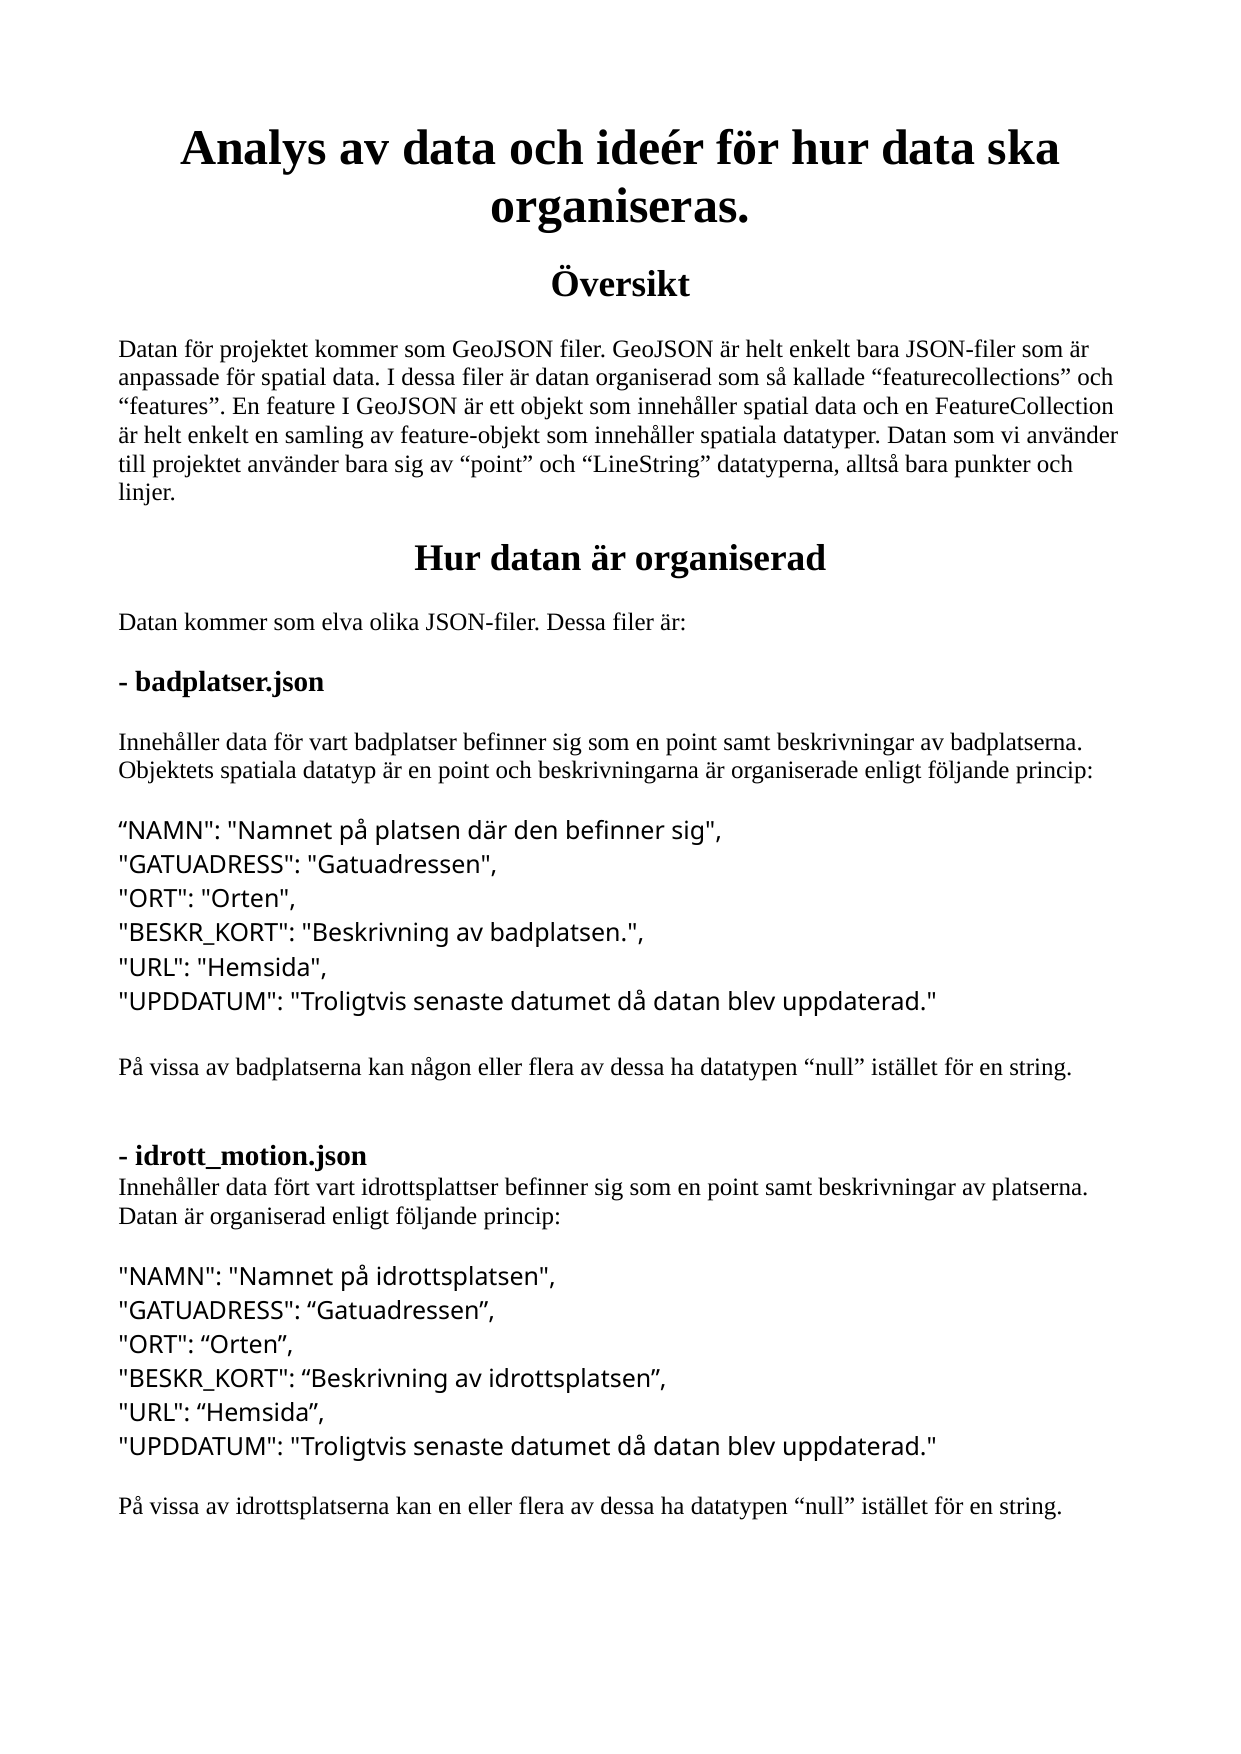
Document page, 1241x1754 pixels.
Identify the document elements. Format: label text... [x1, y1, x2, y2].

text Datan kommer som elva olika JSON-filer. Dessa filer är: [118, 607, 1122, 636]
text Datan för projektet kommer som GeoJSON filer. GeoJSON är helt enkelt bara JSON-filer som är anpassade för spatial data. I dessa filer är datan organiserad som så kallade “featurecollections” och “features”. En feature I GeoJSON är ett objekt som innehåller spatial data och en FeatureCollection är helt enkelt en samling av feature-objekt som innehåller spatiala datatyper. Datan som vi använder till projektet använder bara sig av “point” och “LineString” datatyperna, alltså bara punkter och linjer. [118, 334, 1122, 506]
text "NAMN": "Namnet på idrottsplatsen", [118, 1258, 1122, 1292]
text "UPDDATUM": "Troligtvis senaste datumet då datan blev uppdaterad." [118, 1429, 1122, 1463]
text "ORT": "Orten", [118, 881, 1122, 915]
text "BESKR_KORT": “Beskrivning av idrottsplatsen”, [118, 1361, 1122, 1394]
text Innehåller data för vart badplatser befinner sig som en point samt beskrivningar av badplatserna. Objektets spatiala datatyp är en point och beskrivningarna är organiserade enligt följande princip: [118, 727, 1122, 784]
text Innehåller data fört vart idrottsplattser befinner sig som en point samt beskrivningar av platserna. Datan är organiserad enligt följande princip: [118, 1172, 1122, 1229]
text Analys av data och ideér för hur data ska organiseras. [118, 118, 1122, 233]
text På vissa av badplatserna kan någon eller flera av dessa ha datatypen “null” istället för en string. [118, 1051, 1122, 1081]
text "GATUADRESS": “Gatuadressen”, [118, 1292, 1122, 1326]
text - idrott_motion.json [118, 1138, 1122, 1172]
text "ORT": “Orten”, [118, 1326, 1122, 1361]
text "BESKR_KORT": "Beskrivning av badplatsen.", [118, 915, 1122, 949]
text Översikt [118, 262, 1122, 305]
text "UPDDATUM": "Troligtvis senaste datumet då datan blev uppdaterad." [118, 983, 1122, 1017]
text “NAMN": "Namnet på platsen där den befinner sig", [118, 813, 1122, 847]
text Hur datan är organiserad [118, 535, 1122, 578]
text "GATUADRESS": "Gatuadressen", [118, 847, 1122, 881]
text "URL": “Hemsida”, [118, 1394, 1122, 1429]
text "URL": "Hemsida", [118, 949, 1122, 983]
text På vissa av idrottsplatserna kan en eller flera av dessa ha datatypen “null” istället för en string. [118, 1491, 1122, 1520]
text - badplatser.json [118, 664, 1122, 698]
